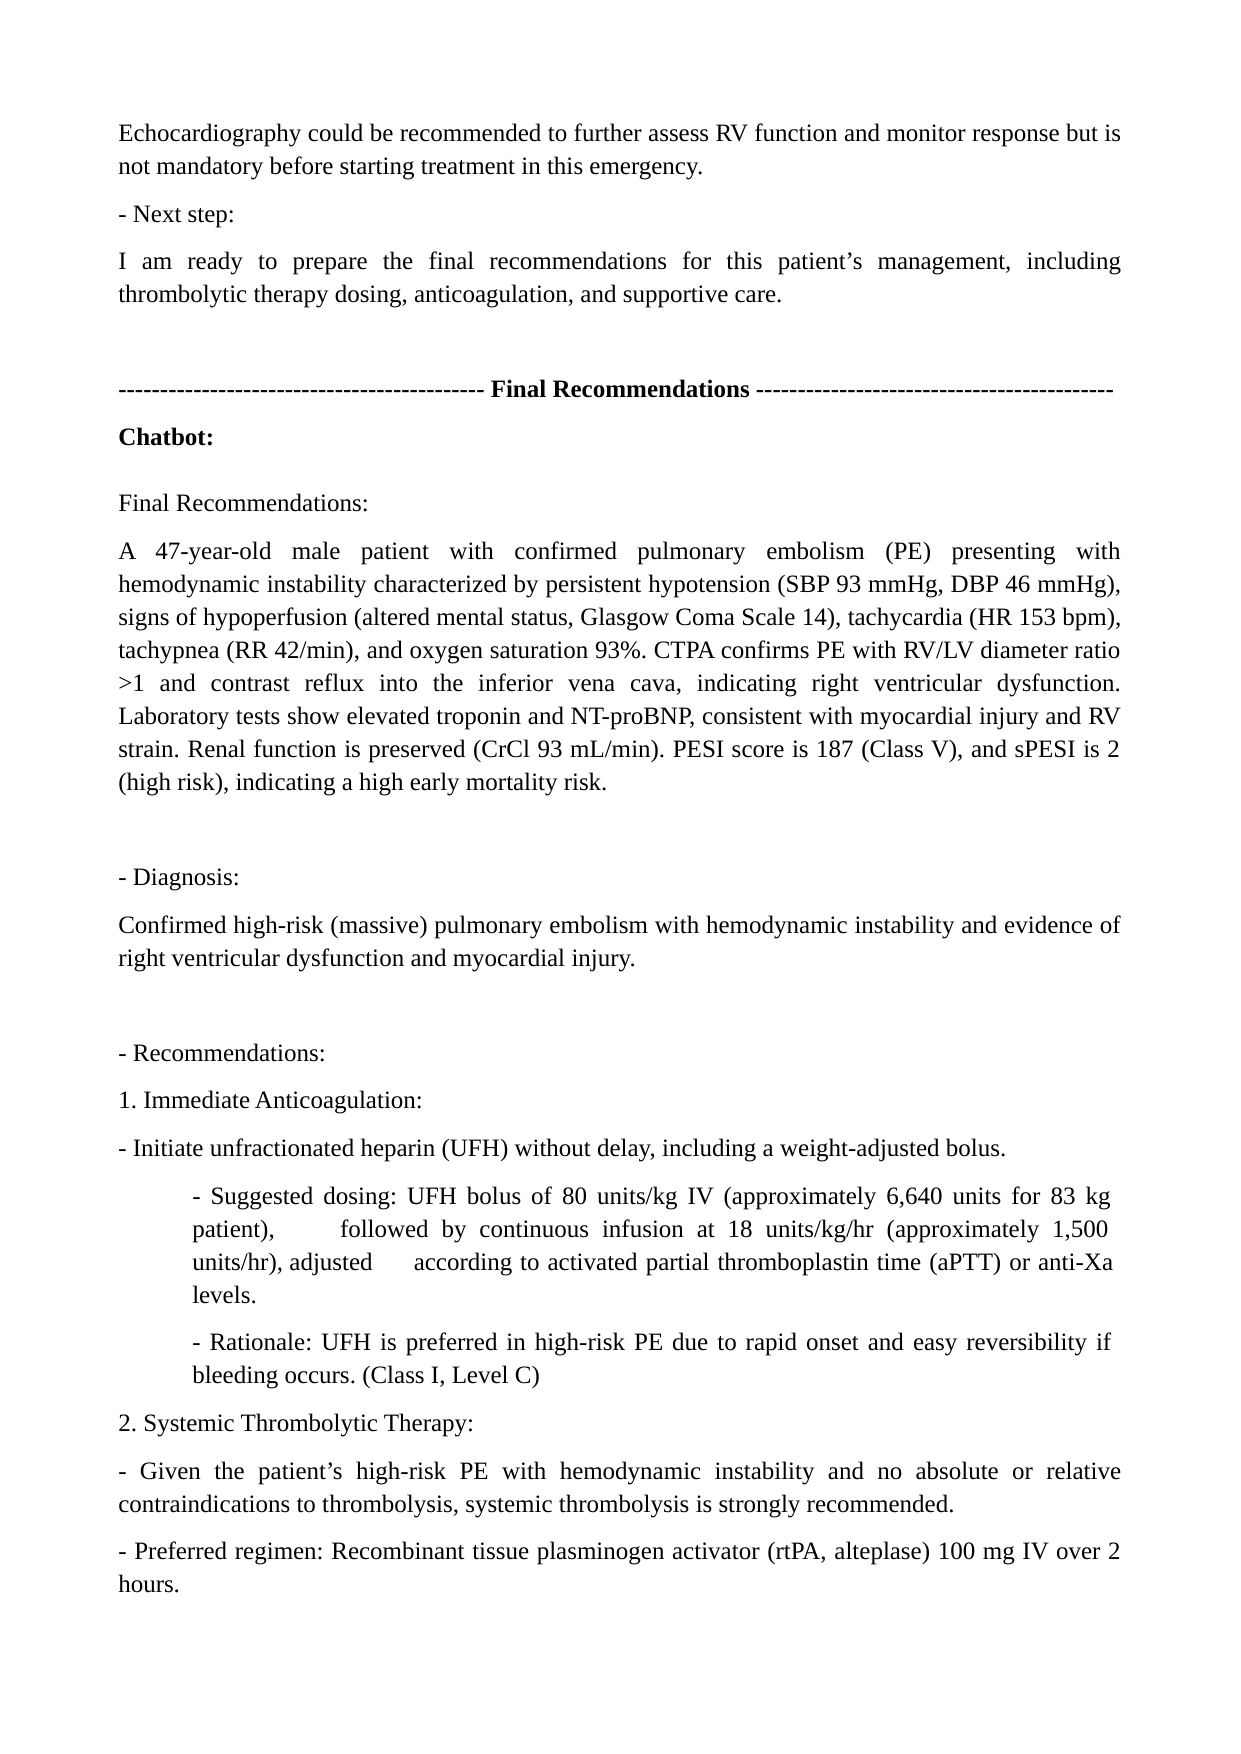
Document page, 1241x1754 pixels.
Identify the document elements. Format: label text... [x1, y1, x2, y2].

text - Rationale: UFH is preferred in high-risk PE due to rapid onset and easy reversibility if bleeding occurs. (Class I, Level C) [118, 1327, 1122, 1389]
text -------------------------------------------- Final Recommendations ------------------------------------------- [118, 374, 1122, 403]
text - Diagnosis: [118, 862, 1122, 891]
text 1. Immediate Anticoagulation: [118, 1086, 1122, 1114]
text 2. Systemic Thrombolytic Therapy: [118, 1408, 1122, 1437]
text Chatbot: Final Recommendations: [118, 422, 1122, 517]
text I am ready to prepare the final recommendations for this patient’s management, including thrombolytic therapy dosing, anticoagulation, and supportive care. [118, 246, 1122, 308]
text Confirmed high-risk (massive) pulmonary embolism with hemodynamic instability and evidence of right ventricular dysfunction and myocardial injury. [118, 910, 1122, 972]
text - Next step: [118, 199, 1122, 227]
text - Recommendations: [118, 1038, 1122, 1067]
text - Given the patient’s high-risk PE with hemodynamic instability and no absolute or relative contraindications to thrombolysis, systemic thrombolysis is strongly recommended. [118, 1456, 1122, 1517]
text Echocardiography could be recommended to further assess RV function and monitor response but is not mandatory before starting treatment in this emergency. [118, 118, 1122, 180]
text - Initiate unfractionated heparin (UFH) without delay, including a weight-adjusted bolus. [118, 1133, 1122, 1162]
text A 47-year-old male patient with confirmed pulmonary embolism (PE) presenting with hemodynamic instability characterized by persistent hypotension (SBP 93 mmHg, DBP 46 mmHg), signs of hypoperfusion (altered mental status, Glasgow Coma Scale 14), tachycardia (HR 153 bpm), tachypnea (RR 42/min), and oxygen saturation 93%. CTPA confirms PE with RV/LV diameter ratio >1 and contrast reflux into the inferior vena cava, indicating right ventricular dysfunction. Laboratory tests show elevated troponin and NT-proBNP, consistent with myocardial injury and RV strain. Renal function is preserved (CrCl 93 mL/min). PESI score is 187 (Class V), and sPESI is 2 (high risk), indicating a high early mortality risk. [118, 536, 1122, 796]
text - Suggested dosing: UFH bolus of 80 units/kg IV (approximately 6,640 units for 83 kg patient), followed by continuous infusion at 18 units/kg/hr (approximately 1,500 units/hr), adjusted according to activated partial thromboplastin time (aPTT) or anti-Xa levels. [118, 1181, 1122, 1309]
text - Preferred regimen: Recombinant tissue plasminogen activator (rtPA, alteplase) 100 mg IV over 2 hours. [118, 1536, 1122, 1598]
